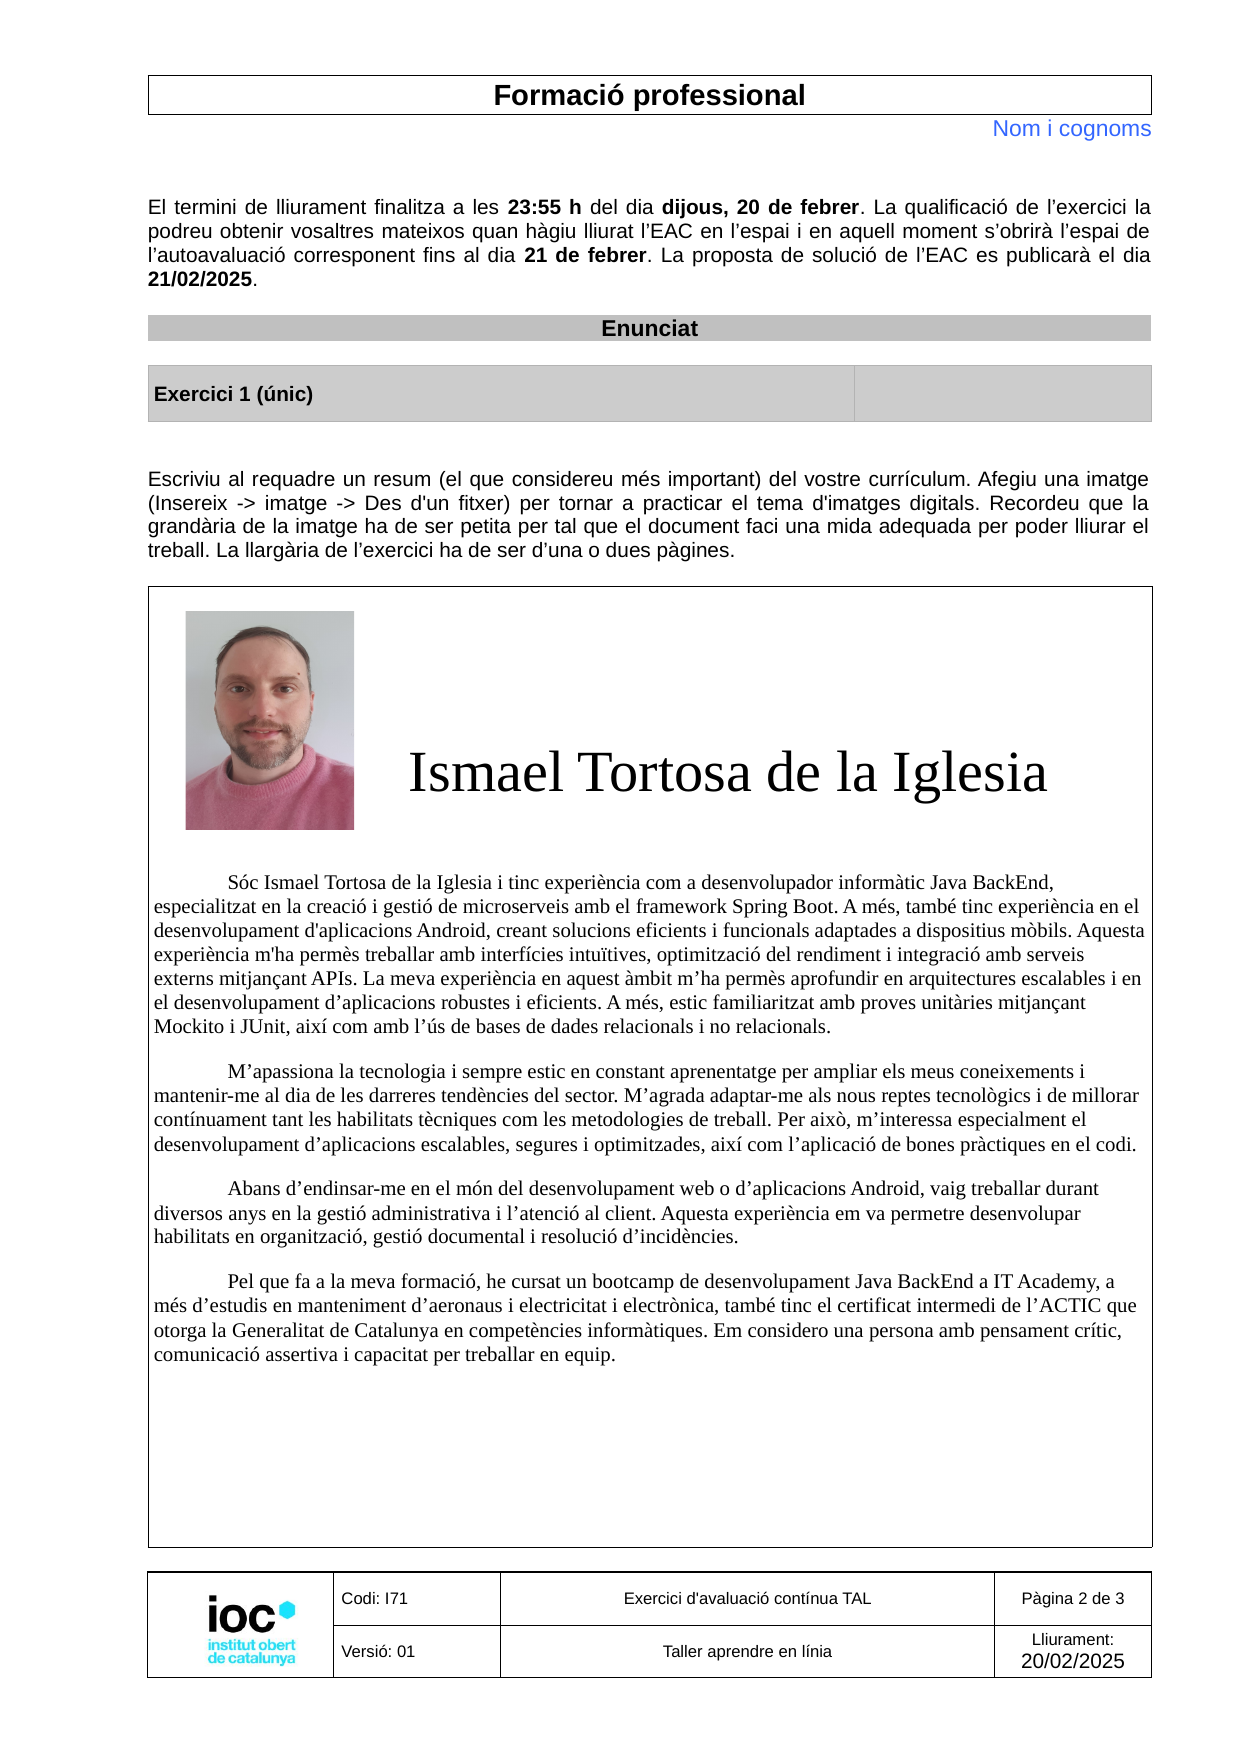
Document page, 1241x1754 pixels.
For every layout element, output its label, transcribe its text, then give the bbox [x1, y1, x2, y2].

text Enunciat [148, 315, 1151, 341]
table_header Exercici 1 (únic) [149, 366, 854, 421]
picture [185, 611, 355, 830]
text Escriviu al requadre un resum (el que considereu més important) del vostre currículum. Afegiu una imatge (Insereix -> imatge -> Des d'un fitxer) per tornar a practicar el tema d'imatges digitals. Recordeu que la grandària de la imatge ha de ser petita per tal que el document faci una mida adequada per poder lliurar el treball. La llargària de l’exercici ha de ser d’una o dues pàgines. [148, 466, 1151, 562]
table_header Ismael Tortosa de la Iglesia Sóc Ismael Tortosa de la Iglesia i tinc experiència com a desenvolupador informàtic Java BackEnd, especialitzat en la creació i gestió de microserveis amb el framework Spring Boot. A més, també tinc experiència en el desenvolupament d'aplicacions Android, creant solucions eficients i funcionals adaptades a dispositius mòbils. Aquesta experiència m'ha permès treballar amb interfícies intuïtives, optimització del rendiment i integració amb serveis externs mitjançant APIs. La meva experiència en aquest àmbit m’ha permès aprofundir en arquitectures escalables i en el desenvolupament d’aplicacions robustes i eficients. A més, estic familiaritzat amb proves unitàries mitjançant Mockito i JUnit, així com amb l’ús de bases de dades relacionals i no relacionals. M’apassiona la tecnologia i sempre estic en constant aprenentatge per ampliar els meus coneixements i mantenir-me al dia de les darreres tendències del sector. M’agrada adaptar-me als nous reptes tecnològics i de millorar contínuament tant les habilitats tècniques com les metodologies de treball. Per això, m’interessa especialment el desenvolupament d’aplicacions escalables, segures i optimitzades, així com l’aplicació de bones pràctiques en el codi. Abans d’endinsar-me en el món del desenvolupament web o d’aplicacions Android, vaig treballar durant diversos anys en la gestió administrativa i l’atenció al client. Aquesta experiència em va permetre desenvolupar habilitats en organització, gestió documental i resolució d’incidències. Pel que fa a la meva formació, he cursat un bootcamp de desenvolupament Java BackEnd a IT Academy, a més d’estudis en manteniment d’aeronaus i electricitat i electrònica, també tinc el certificat intermedi de l’ACTIC que otorga la Generalitat de Catalunya en competències informàtiques. Em considero una persona amb pensament crític, comunicació assertiva i capacitat per treballar en equip. [149, 587, 1152, 1547]
picture [195, 1581, 309, 1677]
text El termini de lliurament finalitza a les 23:55 h del dia dijous, 20 de febrer. La qualificació de l’exercici la podreu obtenir vosaltres mateixos quan hàgiu lliurat l’EAC en l’espai i en aquell moment s’obrirà l’espai de l’autoavaluació corresponent fins al dia 21 de febrer. La proposta de solució de l’EAC es publicarà el dia 21/02/2025. [148, 195, 1151, 291]
table_header [855, 366, 1151, 421]
